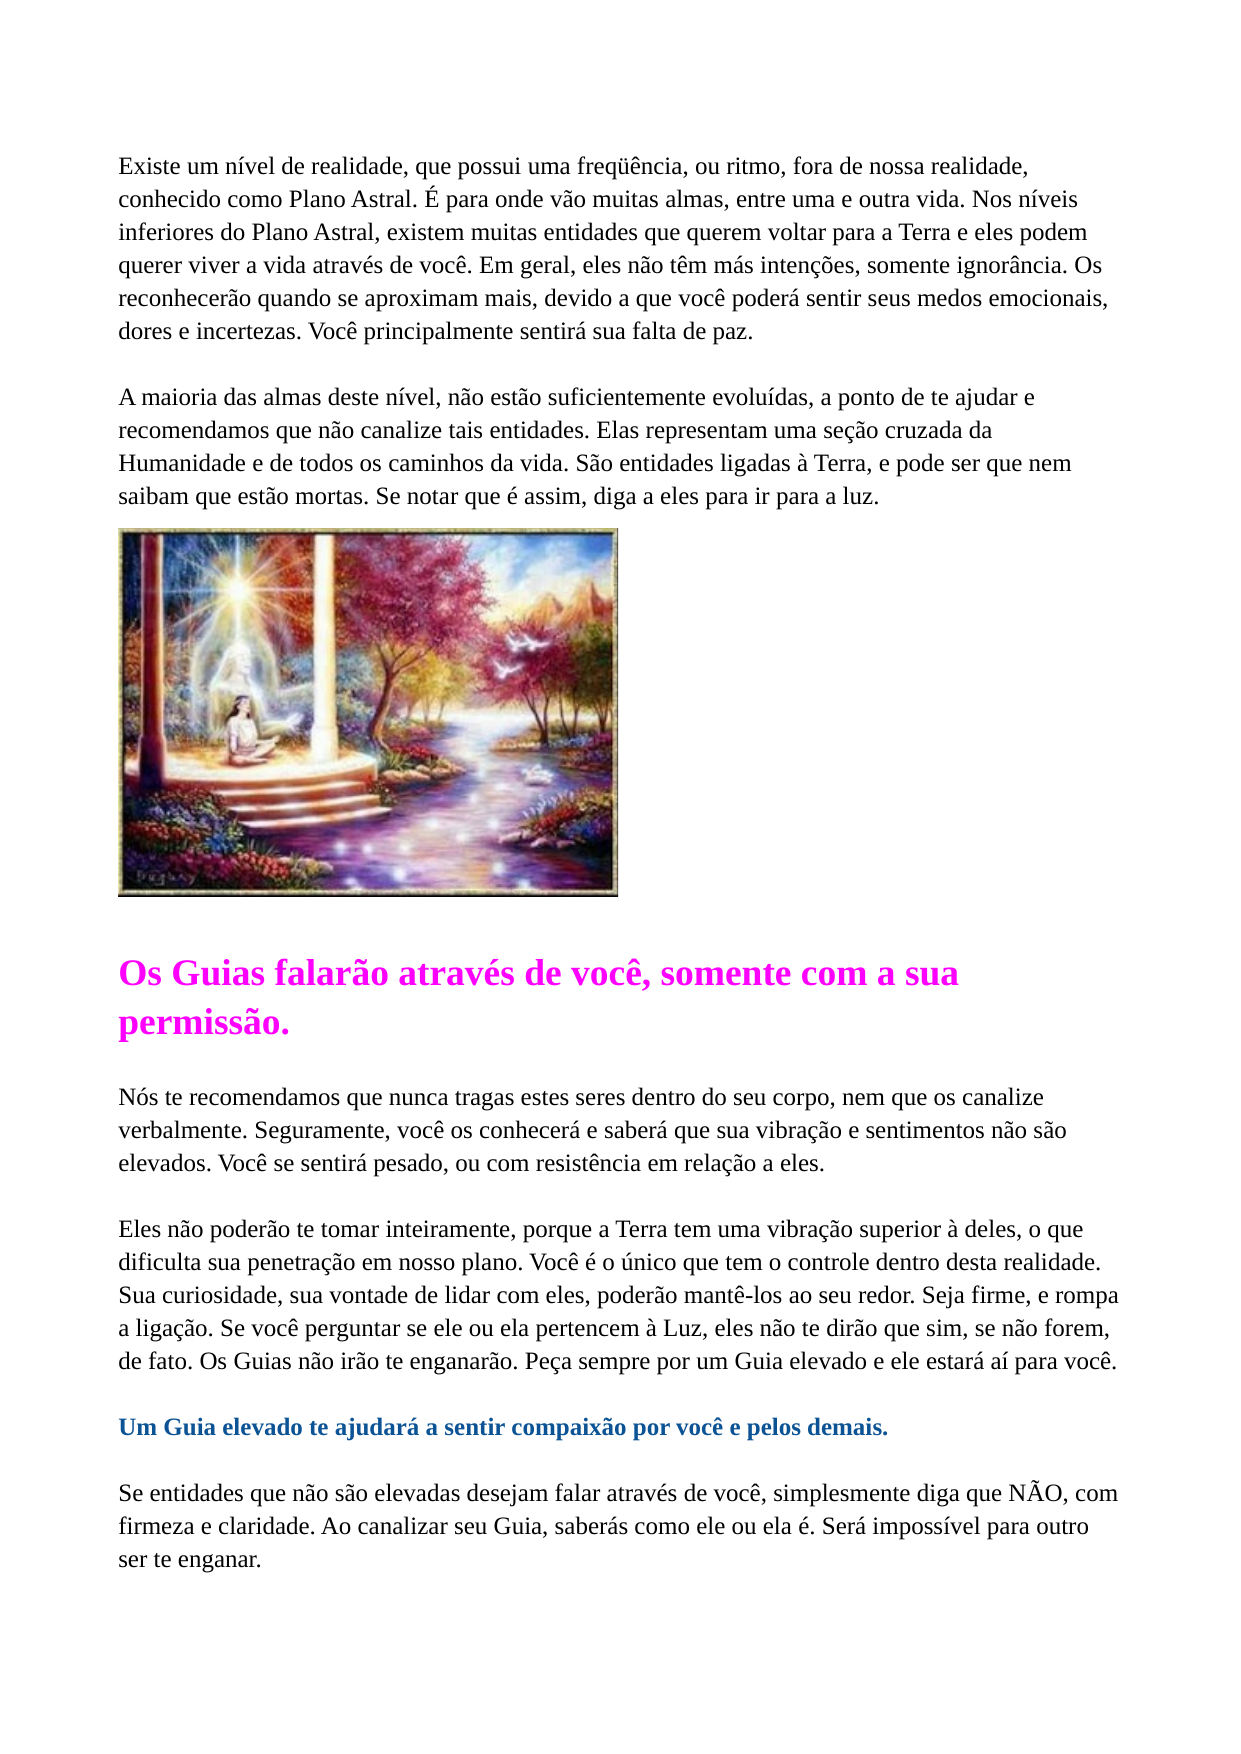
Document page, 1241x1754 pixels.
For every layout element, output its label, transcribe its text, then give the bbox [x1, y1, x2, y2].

text Os Guias falarão através de você, somente com a sua permissão. [118, 900, 1122, 1043]
text Nós te recomendamos que nunca tragas estes seres dentro do seu corpo, nem que os canalize verbalmente. Seguramente, você os conhecerá e saberá que sua vibração e sentimentos não são elevados. Você se sentirá pesado, ou com resistência em relação a eles. [118, 1082, 1122, 1177]
text Eles não poderão te tomar inteiramente, porque a Terra tem uma vibração superior à deles, o que dificulta sua penetração em nosso plano. Você é o único que tem o controle dentro desta realidade. Sua curiosidade, sua vontade de lidar com eles, poderão mantê-los ao seu redor. Seja firme, e rompa a ligação. Se você perguntar se ele ou ela pertencem à Luz, eles não te dirão que sim, se não forem, de fato. Os Guias não irão te enganarão. Peça sempre por um Guia elevado e ele estará aí para você. [118, 1214, 1122, 1375]
picture [118, 528, 619, 897]
text Um Guia elevado te ajudará a sentir compaixão por você e pelos demais. [118, 1412, 1122, 1441]
text Se entidades que não são elevadas desejam falar através de você, simplesmente diga que NÃO, com firmeza e claridade. Ao canalizar seu Guia, saberás como ele ou ela é. Será impossível para outro ser te enganar. [118, 1445, 1122, 1606]
text Existe um nível de realidade, que possui uma freqüência, ou ritmo, fora de nossa realidade, conhecido como Plano Astral. É para onde vão muitas almas, entre uma e outra vida. Nos níveis inferiores do Plano Astral, existem muitas entidades que querem voltar para a Terra e eles podem querer viver a vida através de você. Em geral, eles não têm más intenções, somente ignorância. Os reconhecerão quando se aproximam mais, devido a que você poderá sentir seus medos emocionais, dores e incertezas. Você principalmente sentirá sua falta de paz. A maioria das almas deste nível, não estão suficientemente evoluídas, a ponto de te ajudar e recomendamos que não canalize tais entidades. Elas representam uma seção cruzada da Humanidade e de todos os caminhos da vida. São entidades ligadas à Terra, e pode ser que nem saibam que estão mortas. Se notar que é assim, diga a eles para ir para a luz. [118, 151, 1122, 510]
